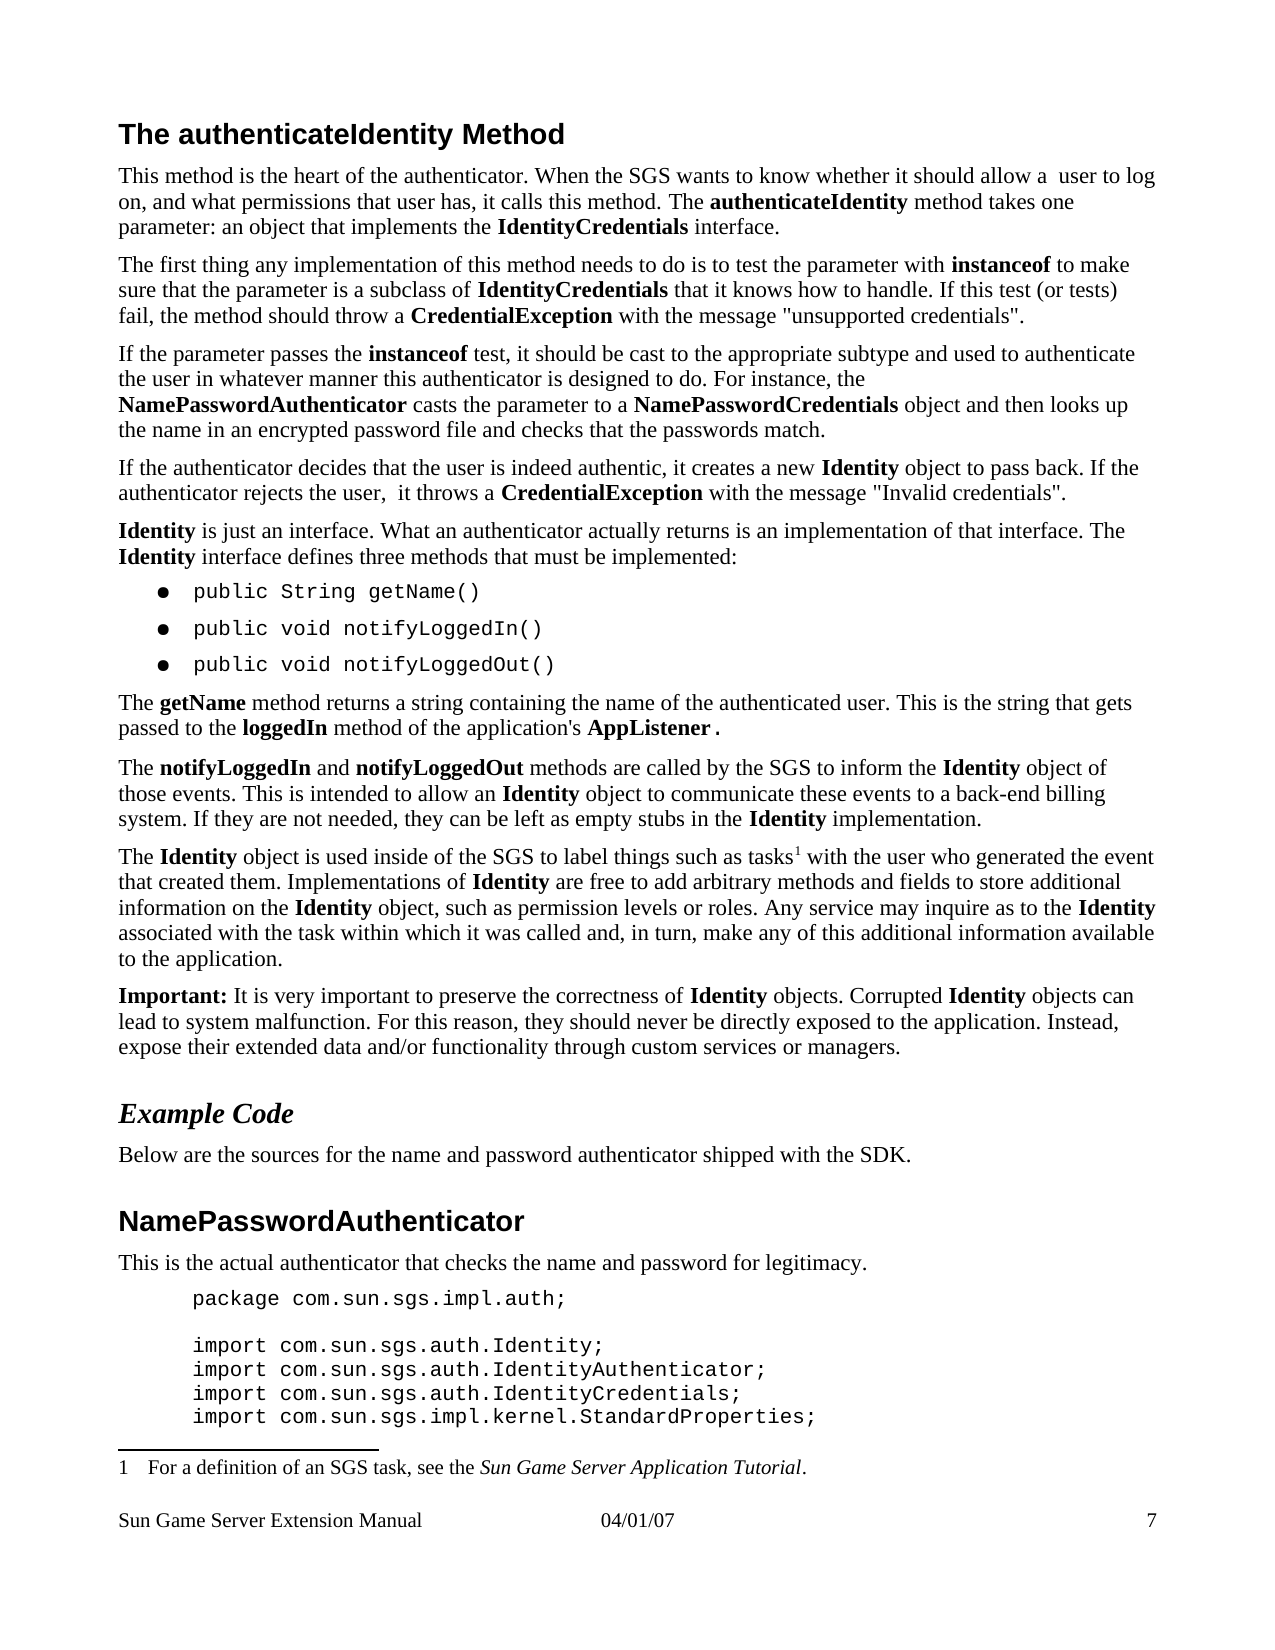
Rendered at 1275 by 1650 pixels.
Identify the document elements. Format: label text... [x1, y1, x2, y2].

text import com.sun.sgs.auth.IdentityCredentials; [192, 1383, 1157, 1406]
text If the authenticator decides that the user is indeed authentic, it creates a new Identity object to pass back. If the authenticator rejects the user, it throws a CredentialException with the message "Invalid credentials". [118, 455, 1157, 506]
subtitle Example Code [118, 1097, 1157, 1129]
text The first thing any implementation of this method needs to do is to test the parameter with instanceof to make sure that the parameter is a subclass of IdentityCredentials that it knows how to handle. If this test (or tests) fail, the method should throw a CredentialException with the message "unsupported credentials". [118, 252, 1157, 328]
text import com.sun.sgs.auth.Identity; [192, 1335, 1157, 1359]
text This method is the heart of the authenticator. When the SGS wants to know whether it should allow a user to log on, and what permissions that user has, it calls this method. The authenticateIdentity method takes one parameter: an object that implements the IdentityCredentials interface. [118, 163, 1157, 239]
text import com.sun.sgs.auth.IdentityAuthenticator; [192, 1359, 1157, 1383]
text The notifyLoggedIn and notifyLoggedOut methods are called by the SGS to inform the Identity object of those events. This is intended to allow an Identity object to communicate these events to a back-end billing system. If they are not needed, they can be left as empty stubs in the Identity implementation. [118, 755, 1157, 831]
text The Identity object is used inside of the SGS to label things such as tasks with the user who generated the event that created them. Implementations of Identity are free to add arbitrary methods and fields to store additional information on the Identity object, such as permission levels or roles. Any service may inquire as to the Identity associated with the task within which it was called and, in turn, make any of this additional information available to the application. [118, 844, 1157, 971]
text package com.sun.sgs.impl.auth; [192, 1288, 1157, 1312]
list public String getName() [156, 582, 1157, 605]
text If the parameter passes the instanceof test, it should be cast to the appropriate subtype and used to authenticate the user in whatever manner this authenticator is designed to do. For instance, the NamePasswordAuthenticator casts the parameter to a NamePasswordCredentials object and then looks up the name in an encrypted password file and checks that the passwords match. [118, 341, 1157, 442]
text import com.sun.sgs.impl.kernel.StandardProperties; [192, 1406, 1157, 1430]
subtitle NamePasswordAuthenticator [118, 1205, 1157, 1238]
text Important: It is very important to preserve the correctness of Identity objects. Corrupted Identity objects can lead to system malfunction. For this reason, they should never be directly exposed to the application. Instead, expose their extended data and/or functionality through custom services or managers. [118, 983, 1157, 1060]
text Identity is just an interface. What an authenticator actually returns is an implementation of that interface. The Identity interface defines three methods that must be implemented: [118, 518, 1157, 569]
text Below are the sources for the name and password authenticator shipped with the SDK. [118, 1142, 1157, 1167]
text For a definition of an SGS task, see the Sun Game Server Application Tutorial. [118, 1456, 1157, 1479]
list public void notifyLoggedOut() [156, 654, 1157, 677]
list public void notifyLoggedIn() [156, 618, 1157, 641]
text This is the actual authenticator that checks the name and password for legitimacy. [118, 1250, 1157, 1276]
text The getName method returns a string containing the name of the authenticated user. This is the string that gets passed to the loggedIn method of the application's AppListener. [118, 690, 1157, 743]
subtitle The authenticateIdentity Method [118, 118, 1157, 151]
